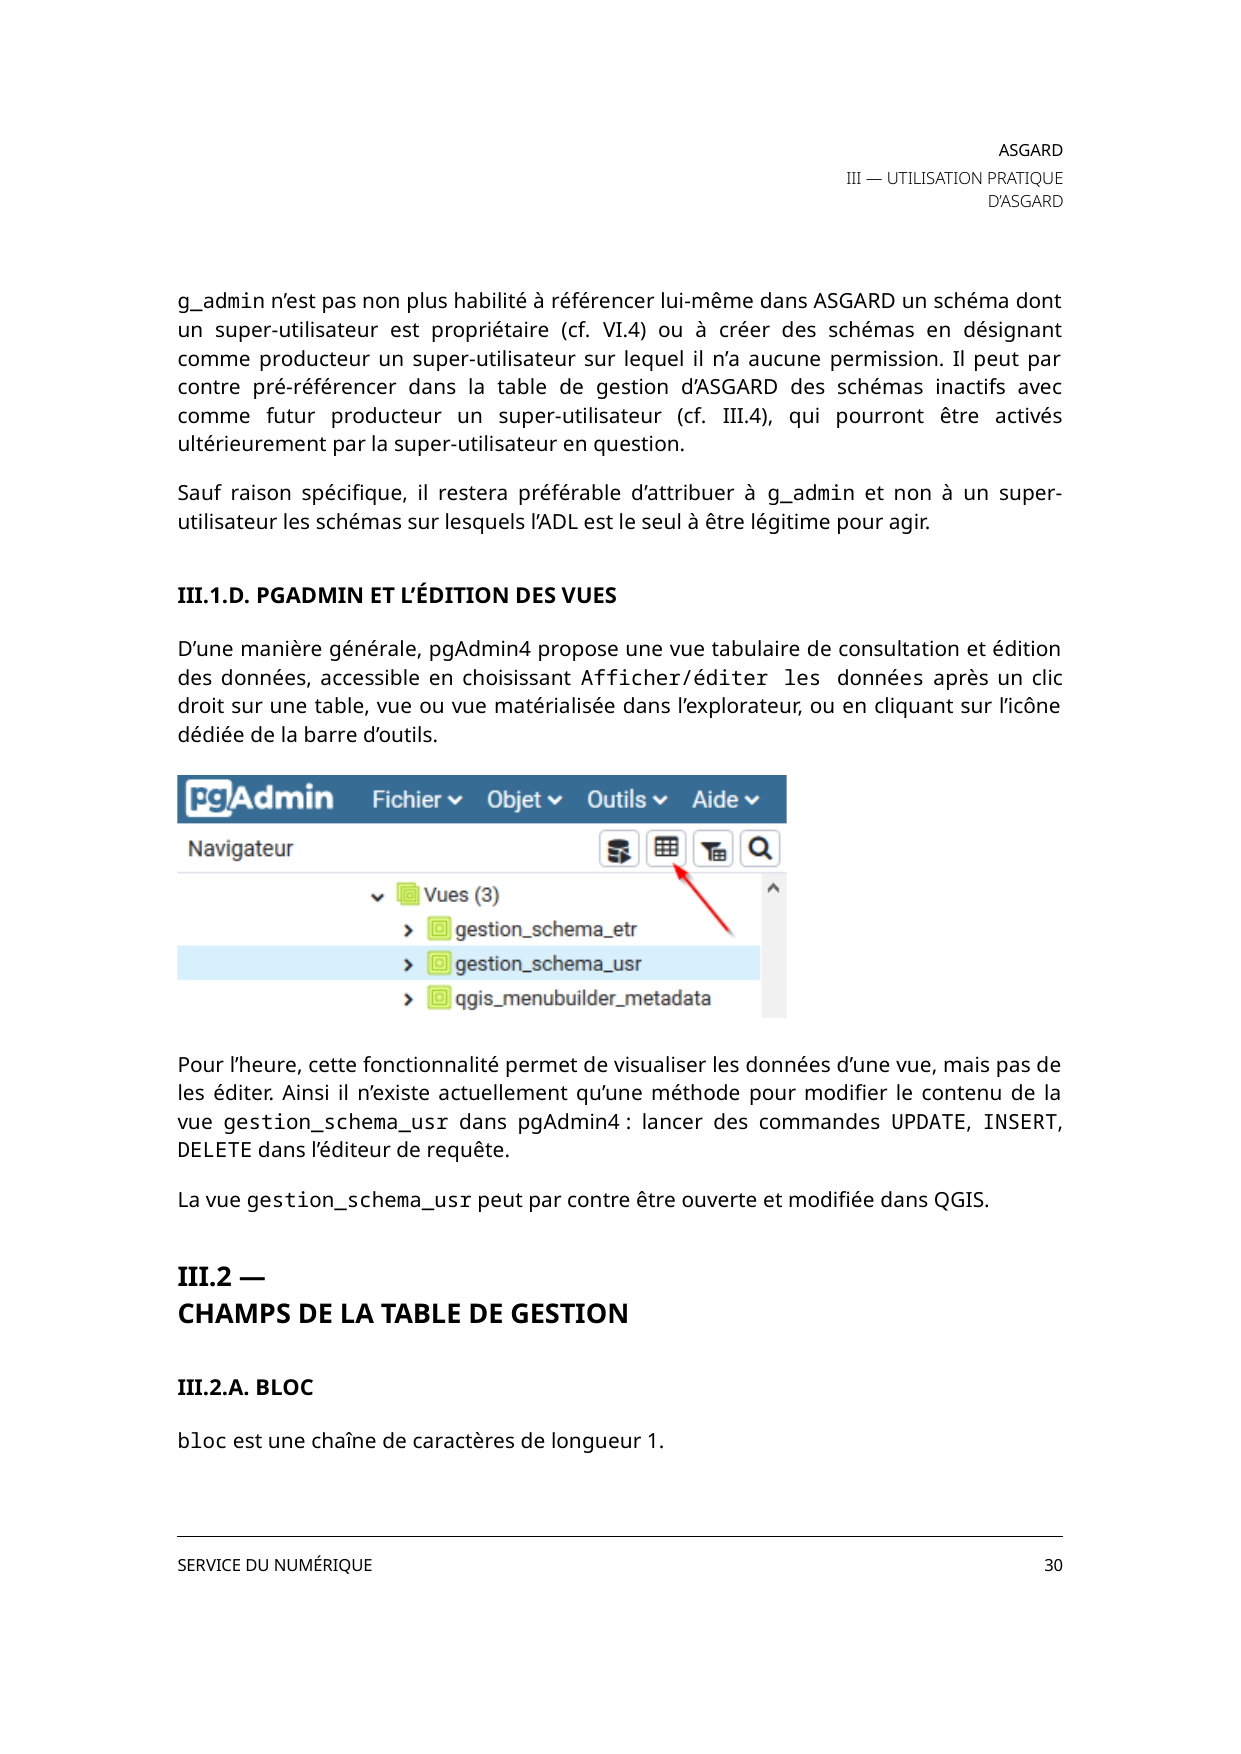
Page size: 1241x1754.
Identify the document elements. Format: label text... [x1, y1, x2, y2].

picture [177, 775, 787, 1018]
subtitle Champs de la table de gestion [177, 1252, 1063, 1332]
text D’une manière générale, pgAdmin4 propose une vue tabulaire de consultation et édition des données, accessible en choisissant Afficher/éditer les données après un clic droit sur une table, vue ou vue matérialisée dans l’explorateur, ou en cliquant sur l’icône dédiée de la barre d’outils. [177, 634, 1063, 748]
text Sauf raison spécifique, il restera préférable d’attribuer à g_admin et non à un super-utilisateur les schémas sur lesquels l’ADL est le seul à être légitime pour agir. [177, 478, 1063, 535]
text Pour l’heure, cette fonctionnalité permet de visualiser les données d’une vue, mais pas de les éditer. Ainsi il n’existe actuellement qu’une méthode pour modifier le contenu de la vue gestion_schema_usr dans pgAdmin4 : lancer des commandes UPDATE, INSERT, DELETE dans l’éditeur de requête. [177, 1050, 1063, 1164]
text bloc est une chaîne de caractères de longueur 1. [177, 1426, 1063, 1454]
subtitle pgAdmin et l’édition des vues [177, 574, 1063, 613]
text g_admin n’est pas non plus habilité à référencer lui-même dans ASGARD un schéma dont un super-utilisateur est propriétaire (cf. VI.4) ou à créer des schémas en désignant comme producteur un super-utilisateur sur lequel il n’a aucune permission. Il peut par contre pré-référencer dans la table de gestion d’ASGARD des schémas inactifs avec comme futur producteur un super-utilisateur (cf. III.4), qui pourront être activés ultérieurement par la super-utilisateur en question. [177, 286, 1063, 458]
subtitle bloc [177, 1366, 1063, 1404]
text La vue gestion_schema_usr peut par contre être ouverte et modifiée dans QGIS. [177, 1184, 1063, 1213]
